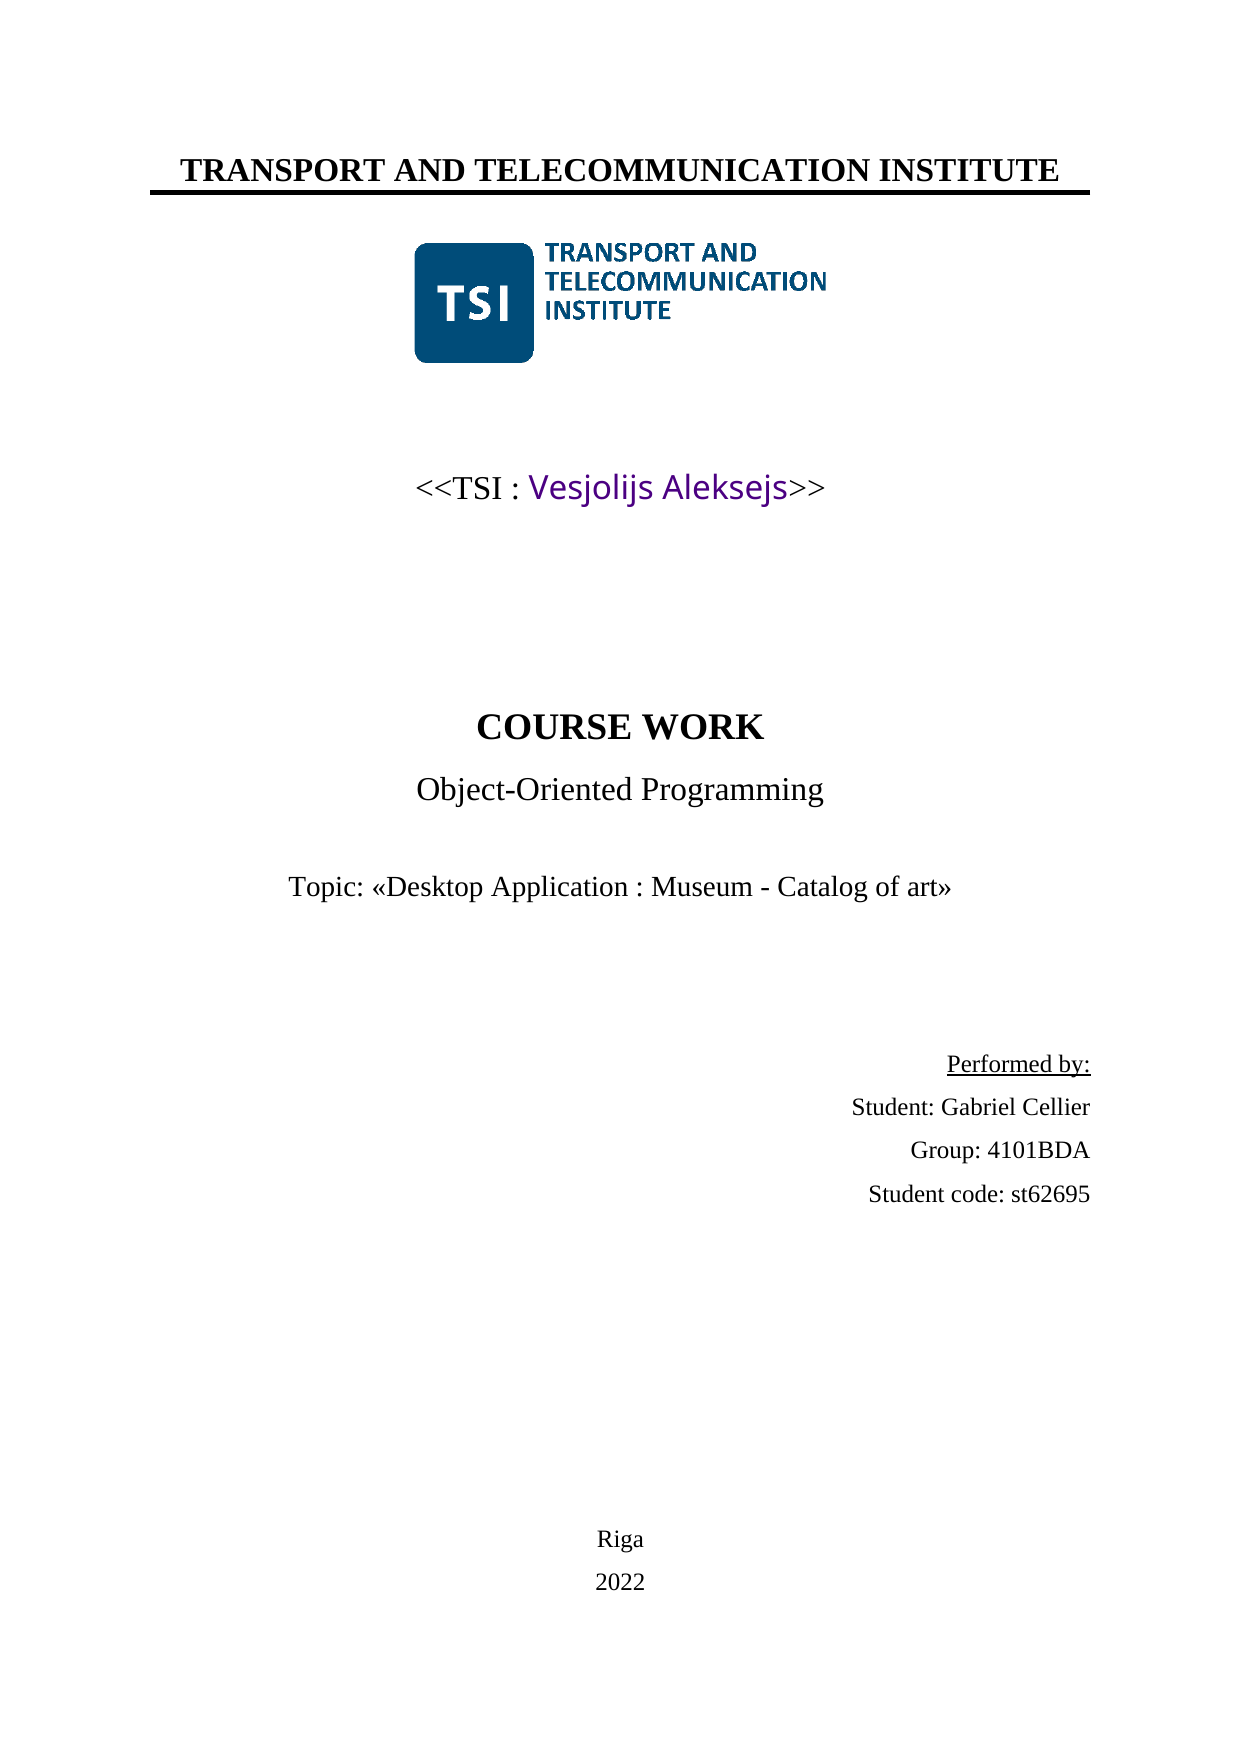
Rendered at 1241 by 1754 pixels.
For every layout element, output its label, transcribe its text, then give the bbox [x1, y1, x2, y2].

text 2022 [150, 1567, 1090, 1596]
text Group: 4101BDA [150, 1136, 1090, 1164]
text Student code: st62695 [150, 1179, 1090, 1207]
text Student: Gabriel Cellier [150, 1092, 1090, 1121]
text Topic: «Desktop Application : Museum - Catalog of art» [150, 869, 1090, 903]
text <<TSI : Vesjolijs Aleksejs>> [150, 464, 1090, 509]
text COURSE WORK [150, 704, 1090, 747]
text TRANSPORT AND TELECOMMUNICATION INSTITUTE [150, 150, 1090, 190]
text Riga [150, 1524, 1090, 1552]
text Performed by: [150, 1049, 1090, 1078]
text Object-Oriented Programming [150, 769, 1090, 807]
picture [414, 243, 826, 363]
